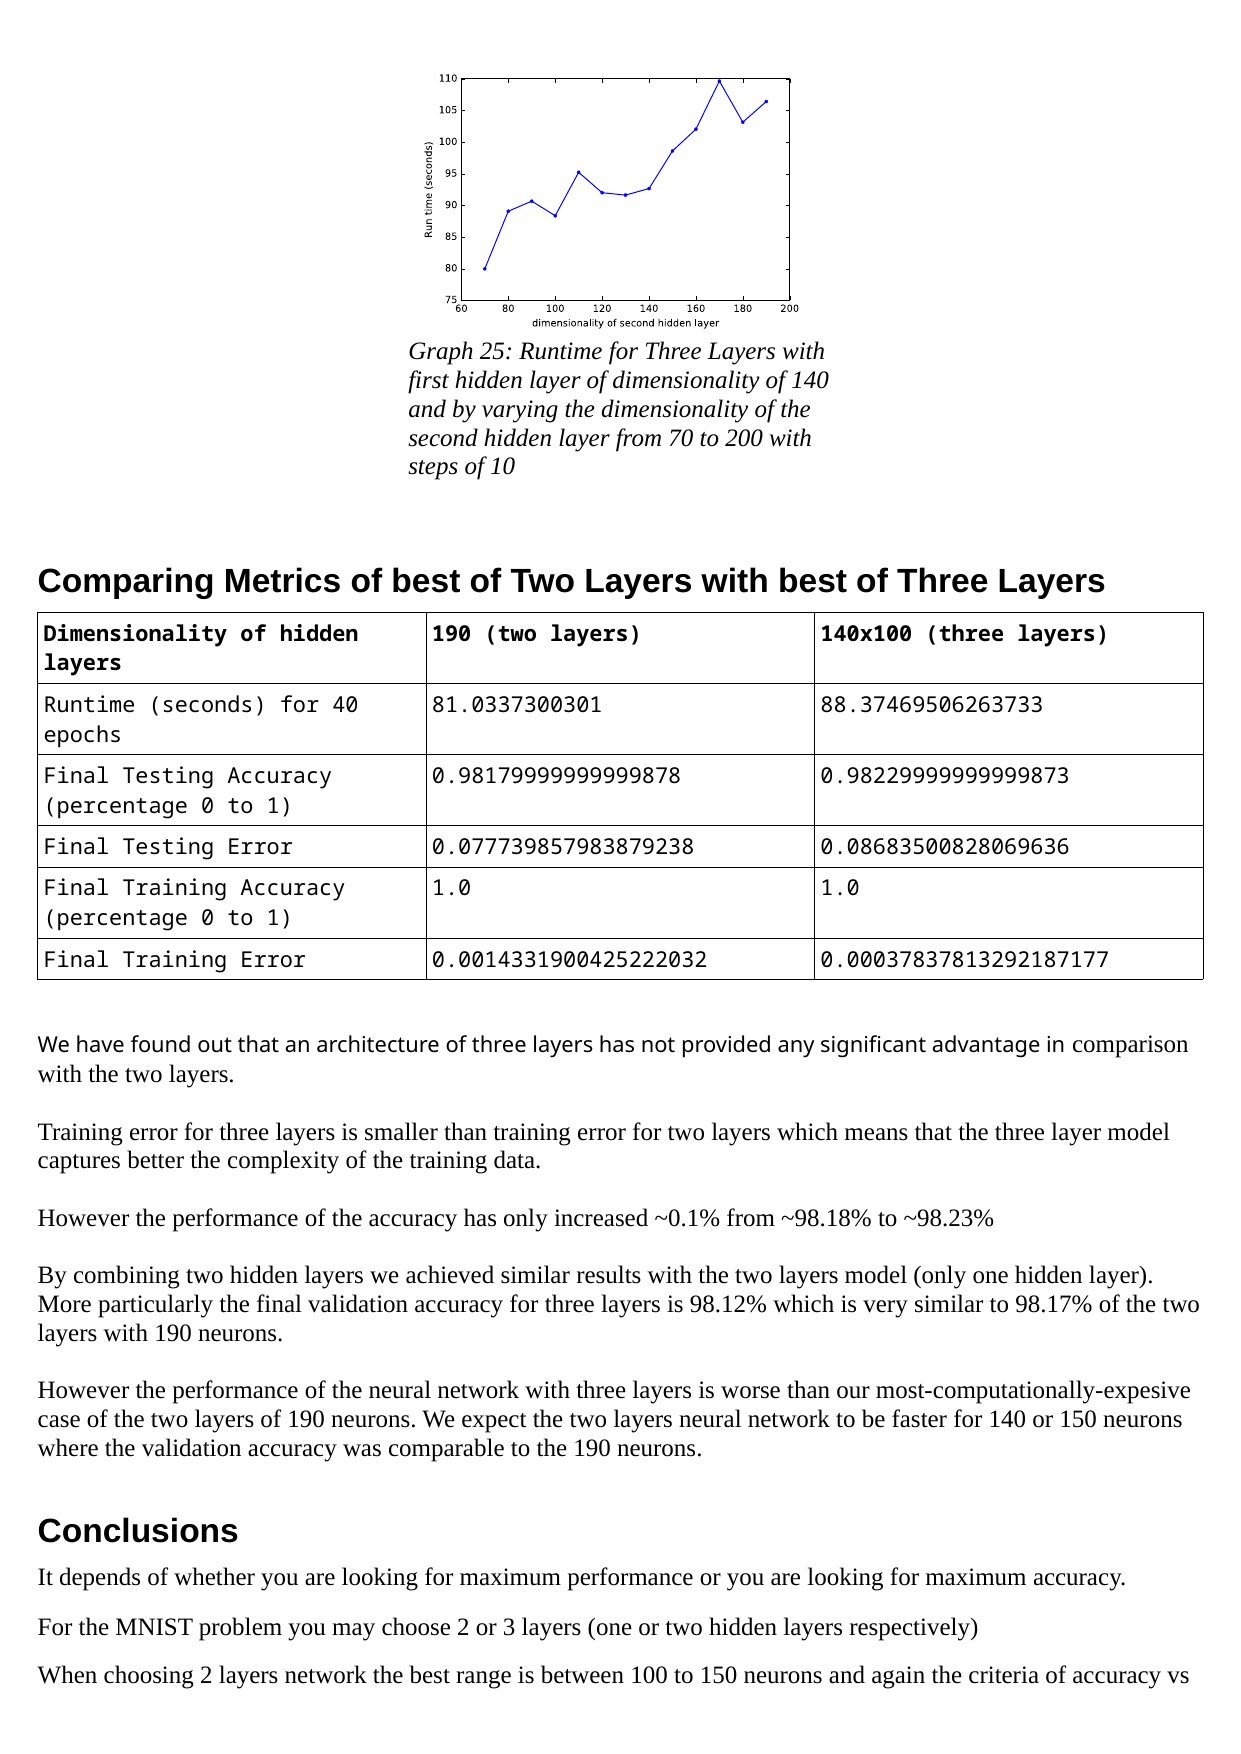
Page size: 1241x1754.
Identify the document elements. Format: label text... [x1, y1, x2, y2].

text However the performance of the accuracy has only increased ~0.1% from ~98.18% to ~98.23% [37, 1203, 1203, 1232]
text Training error for three layers is smaller than training error for two layers which means that the three layer model captures better the complexity of the training data. [37, 1117, 1203, 1174]
text Graph 25: Runtime for Three Layers with first hidden layer of dimensionality of 140 and by varying the dimensionality of the second hidden layer from 70 to 200 with steps of 10 [408, 336, 832, 480]
table_cell Final Training Error [38, 939, 426, 979]
subtitle Comparing Metrics of best of Two Layers with best of Three Layers [37, 561, 1203, 599]
table_cell 0.0014331900425222032 [427, 939, 814, 979]
text We have found out that an architecture of three layers has not provided any significant advantage in comparison with the two layers. [37, 1029, 1203, 1088]
subtitle Conclusions [37, 1511, 1203, 1550]
table_cell Runtime (seconds) for 40 epochs [38, 684, 426, 754]
table_header Dimensionality of hidden layers [38, 613, 426, 683]
table_cell 81.0337300301 [427, 684, 814, 754]
table_cell 0.08683500828069636 [815, 826, 1203, 867]
table_header 140x100 (three layers) [815, 613, 1203, 683]
table_cell 0.98229999999999873 [815, 755, 1203, 825]
text For the MNIST problem you may choose 2 or 3 layers (one or two hidden layers respectively) [37, 1612, 1203, 1640]
table_cell 1.0 [427, 868, 814, 938]
table_header 190 (two layers) [427, 613, 814, 683]
table_cell Final Training Accuracy (percentage 0 to 1) [38, 868, 426, 938]
text It depends of whether you are looking for maximum performance or you are looking for maximum accuracy. [37, 1562, 1203, 1591]
table_cell 0.98179999999999878 [427, 755, 814, 825]
text More particularly the final validation accuracy for three layers is 98.12% which is very similar to 98.17% of the two layers with 190 neurons. [37, 1289, 1203, 1347]
text However the performance of the neural network with three layers is worse than our most-computationally-expesive case of the two layers of 190 neurons. We expect the two layers neural network to be faster for 140 or 150 neurons where the validation accuracy was comparable to the 190 neurons. [37, 1376, 1203, 1462]
table_cell 1.0 [815, 868, 1203, 938]
text When choosing 2 layers network the best range is between 100 to 150 neurons and again the criteria of accuracy vs [37, 1661, 1203, 1689]
table_cell Final Testing Error [38, 826, 426, 867]
table_cell 0.077739857983879238 [427, 826, 814, 867]
table_cell 0.00037837813292187177 [815, 939, 1203, 979]
table_cell Final Testing Accuracy (percentage 0 to 1) [38, 755, 426, 825]
table_cell 88.37469506263733 [815, 684, 1203, 754]
text By combining two hidden layers we achieved similar results with the two layers model (only one hidden layer). [37, 1261, 1203, 1289]
